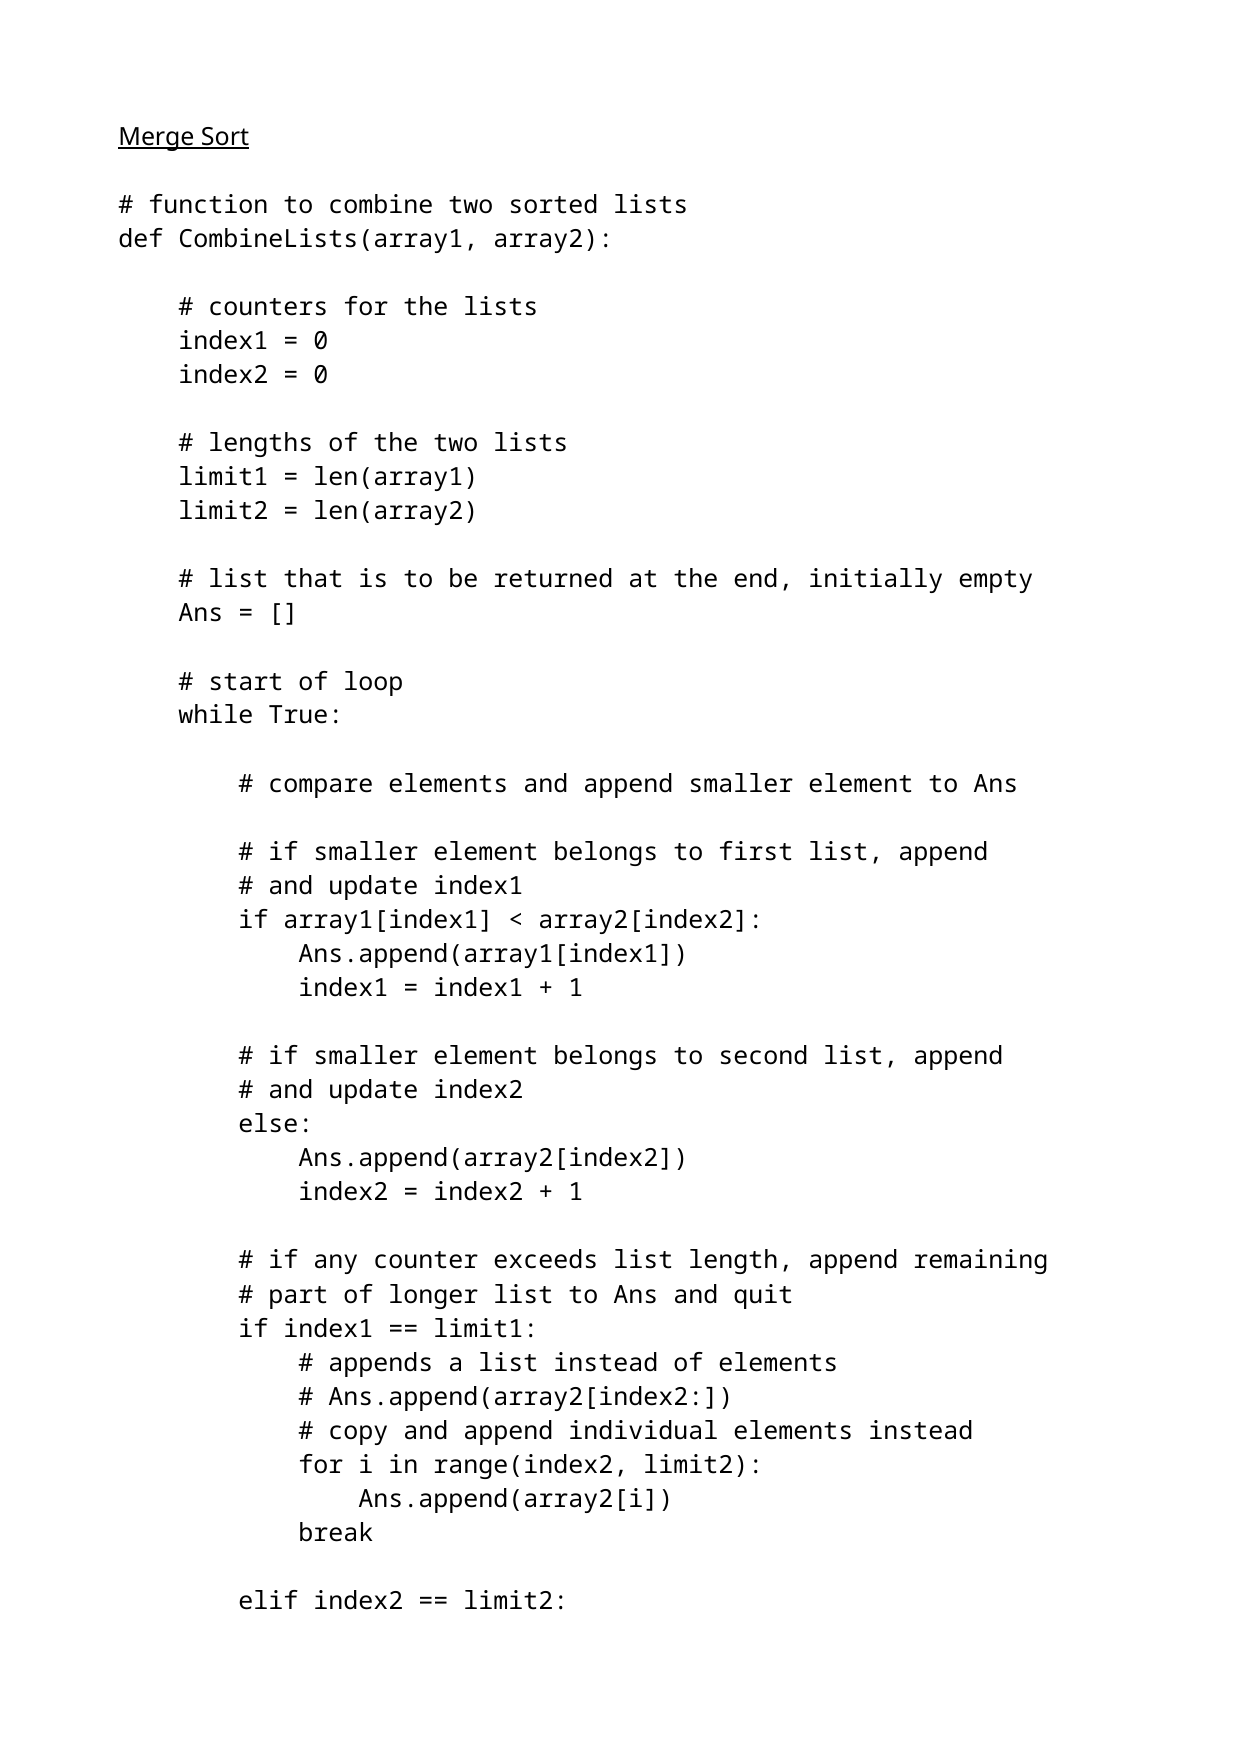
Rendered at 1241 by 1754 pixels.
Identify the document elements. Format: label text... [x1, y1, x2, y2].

text # and update index1 [118, 867, 1122, 902]
text break [118, 1515, 1122, 1549]
text index1 = 0 [118, 322, 1122, 357]
text # copy and append individual elements instead [118, 1412, 1122, 1447]
text if array1[index1] < array2[index2]: [118, 902, 1122, 936]
text # if smaller element belongs to first list, append [118, 833, 1122, 867]
text if index1 == limit1: [118, 1310, 1122, 1344]
text elif index2 == limit2: [118, 1583, 1122, 1617]
text # appends a list instead of elements [118, 1344, 1122, 1378]
text Ans = [] [118, 595, 1122, 629]
text # if smaller element belongs to second list, append [118, 1038, 1122, 1072]
text # counters for the lists [118, 288, 1122, 322]
text limit1 = len(array1) [118, 459, 1122, 493]
text # and update index2 [118, 1072, 1122, 1106]
text Ans.append(array2[index2]) [118, 1140, 1122, 1174]
text # Ans.append(array2[index2:]) [118, 1378, 1122, 1412]
text index2 = 0 [118, 357, 1122, 391]
text # compare elements and append smaller element to Ans [118, 765, 1122, 799]
text for i in range(index2, limit2): [118, 1447, 1122, 1481]
text index1 = index1 + 1 [118, 970, 1122, 1004]
text limit2 = len(array2) [118, 493, 1122, 527]
text # function to combine two sorted lists [118, 186, 1122, 220]
text # part of longer list to Ans and quit [118, 1276, 1122, 1310]
text # start of loop [118, 663, 1122, 697]
text def CombineLists(array1, array2): [118, 220, 1122, 254]
text Ans.append(array2[i]) [118, 1481, 1122, 1515]
text Ans.append(array1[index1]) [118, 936, 1122, 970]
text while True: [118, 697, 1122, 731]
text # if any counter exceeds list length, append remaining [118, 1242, 1122, 1276]
text index2 = index2 + 1 [118, 1174, 1122, 1208]
text # list that is to be returned at the end, initially empty [118, 561, 1122, 595]
text Merge Sort [118, 118, 1122, 152]
text else: [118, 1106, 1122, 1140]
text # lengths of the two lists [118, 425, 1122, 459]
